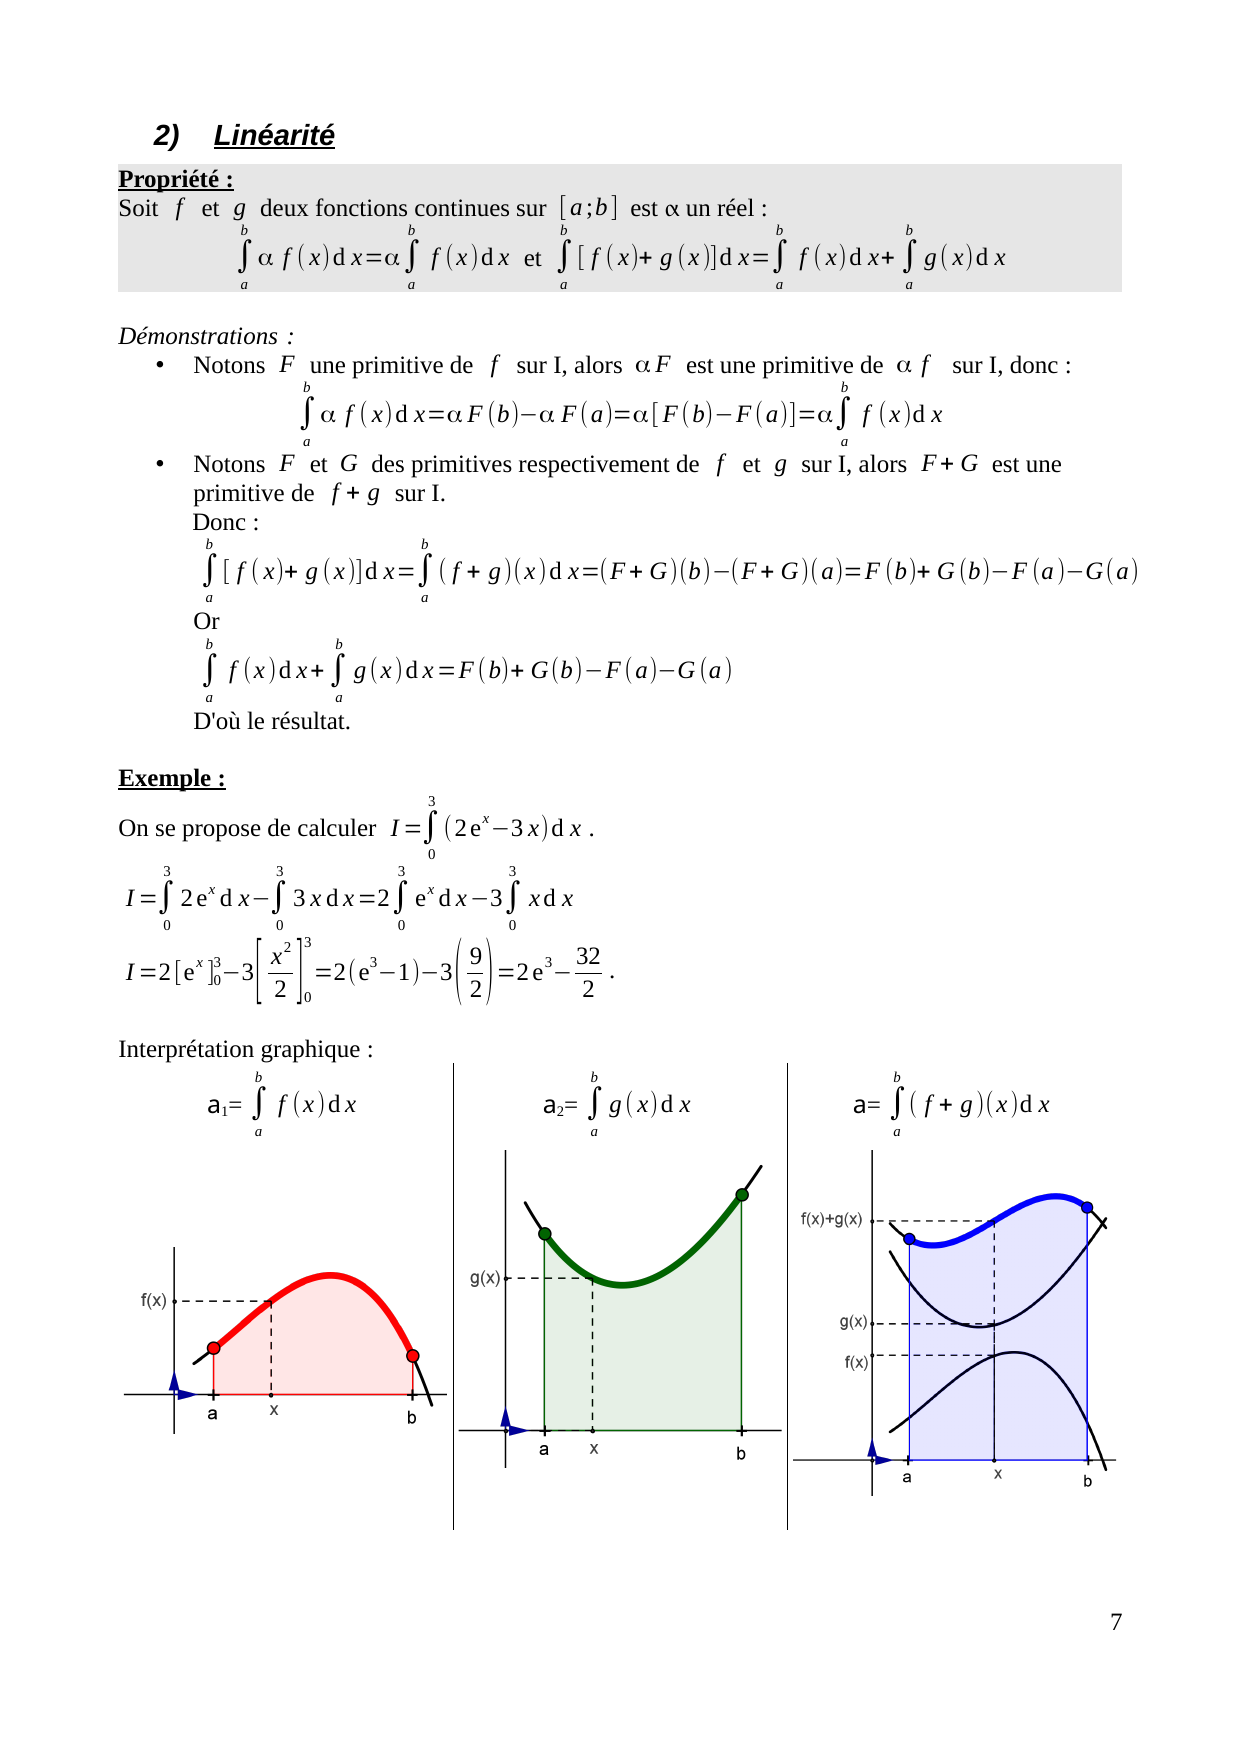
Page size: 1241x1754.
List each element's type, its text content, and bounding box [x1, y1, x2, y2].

text Démonstrations : [118, 321, 1122, 350]
list Or [156, 606, 1122, 635]
text Interprétation graphique : [118, 1034, 1122, 1063]
list Notons et des primitives respectivement de et sur I, alors est une primitive de sur I. [156, 449, 1122, 507]
picture [123, 1247, 447, 1434]
table_cell [454, 1145, 787, 1530]
text Exemple : [118, 763, 1122, 792]
table_cell [788, 1145, 1122, 1530]
text . [118, 933, 1122, 1005]
text Soit et deux fonctions continues sur est  un réel : [118, 193, 1122, 222]
text Donc : [118, 507, 1122, 536]
text et [118, 222, 1122, 292]
list D'où le résultat. [156, 706, 1122, 734]
table_header a2= [454, 1063, 787, 1145]
text On se propose de calculer . [118, 792, 1122, 863]
table_header a= [788, 1063, 1122, 1145]
subtitle Linéarité [153, 118, 1122, 152]
picture [793, 1150, 1117, 1496]
picture [458, 1150, 782, 1468]
table_cell [118, 1145, 453, 1530]
table_header a1= [118, 1063, 453, 1145]
text Propriété : [118, 164, 1122, 193]
list Notons une primitive de sur I, alors est une primitive de sur I, donc : [156, 350, 1122, 379]
